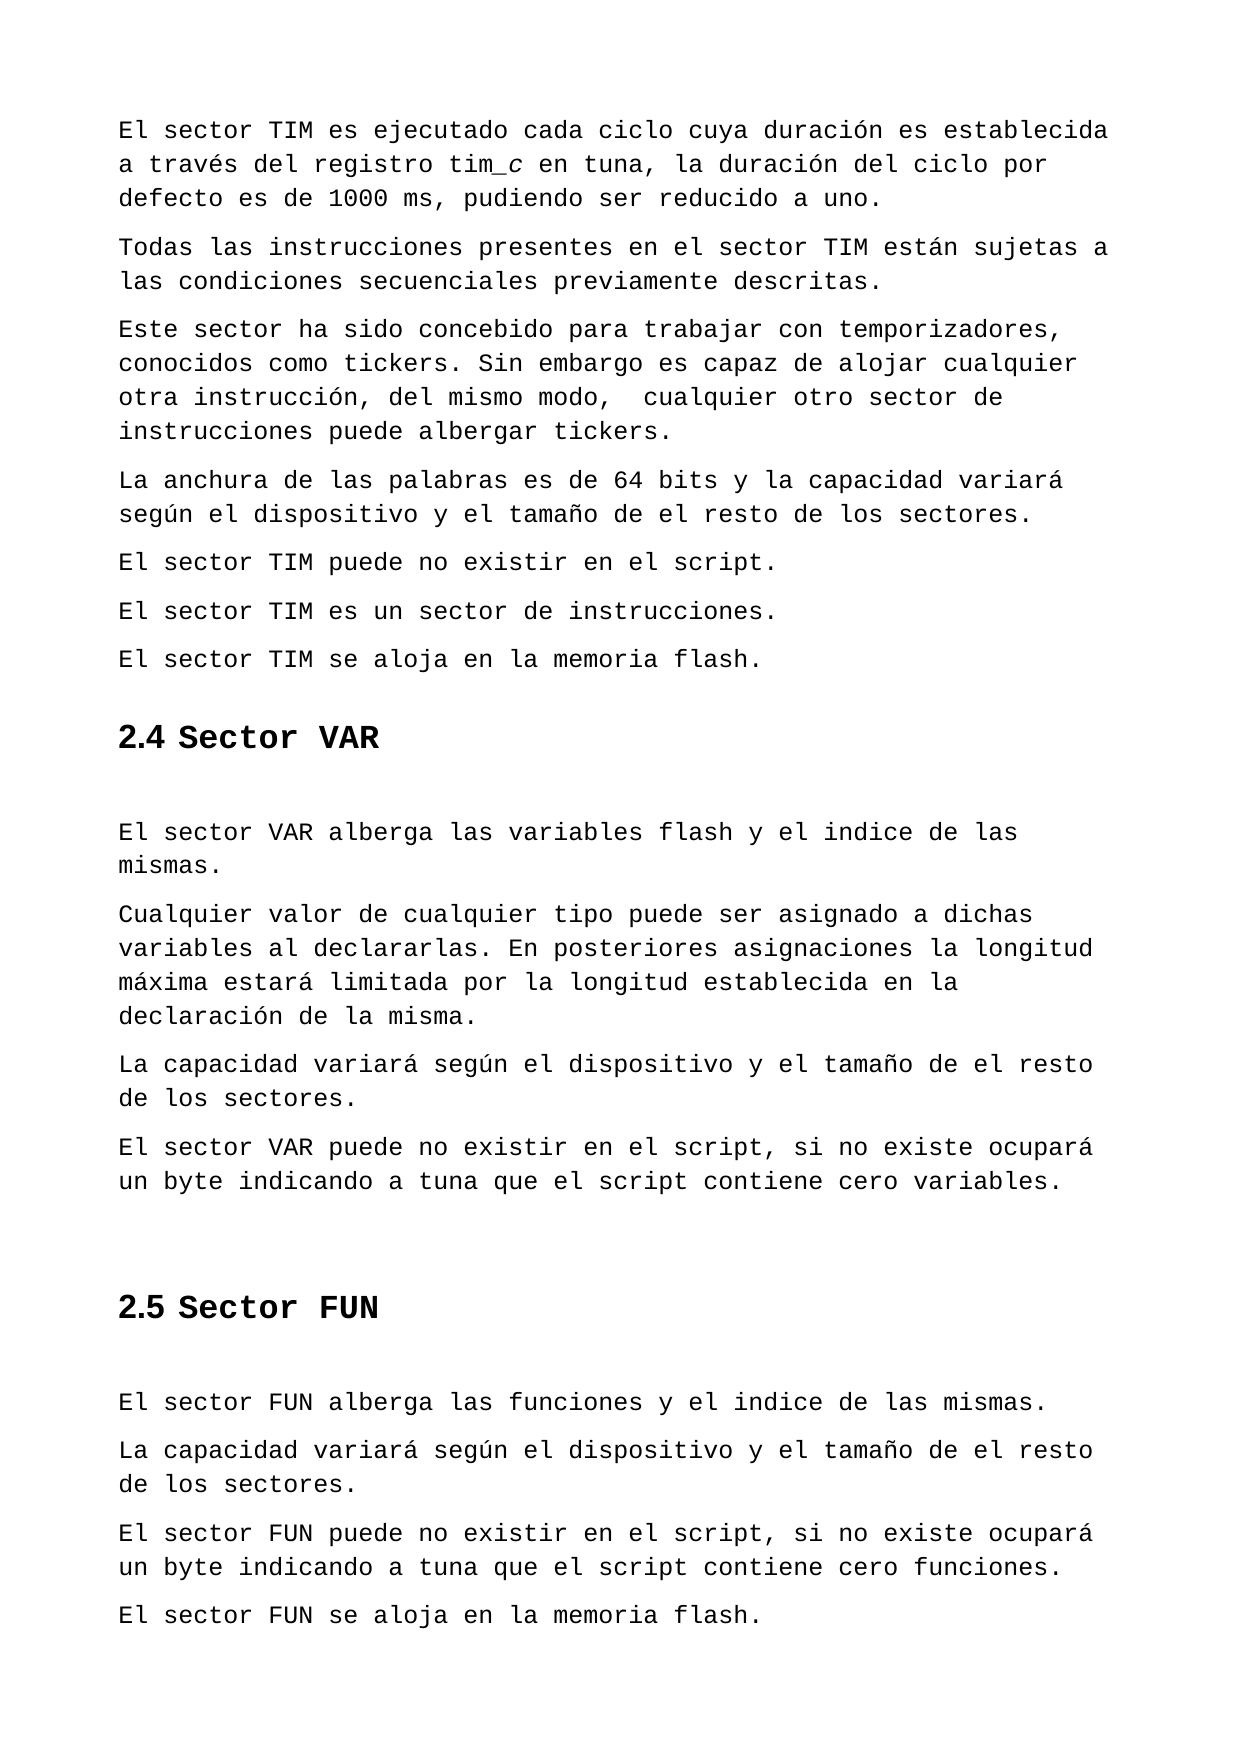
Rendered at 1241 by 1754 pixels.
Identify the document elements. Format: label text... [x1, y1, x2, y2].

text El sector FUN se aloja en la memoria flash. [118, 1603, 1122, 1631]
text La capacidad variará según el dispositivo y el tamaño de el resto de los sectores. [118, 1052, 1122, 1114]
text El sector TIM es ejecutado cada ciclo cuya duración es establecida a través del registro tim_c en tuna, la duración del ciclo por defecto es de 1000 ms, pudiendo ser reducido a uno. [118, 118, 1122, 214]
text El sector FUN alberga las funciones y el indice de las mismas. [118, 1389, 1122, 1417]
text El sector FUN puede no existir en el script, si no existe ocupará un byte indicando a tuna que el script contiene cero funciones. [118, 1520, 1122, 1582]
subtitle Sector FUN [118, 1286, 1122, 1328]
subtitle Sector VAR [118, 716, 1122, 758]
text El sector TIM se aloja en la memoria flash. [118, 647, 1122, 675]
text El sector TIM es un sector de instrucciones. [118, 598, 1122, 627]
text La anchura de las palabras es de 64 bits y la capacidad variará según el dispositivo y el tamaño de el resto de los sectores. [118, 467, 1122, 530]
text El sector VAR alberga las variables flash y el indice de las mismas. [118, 819, 1122, 881]
text Cualquier valor de cualquier tipo puede ser asignado a dichas variables al declararlas. En posteriores asignaciones la longitud máxima estará limitada por la longitud establecida en la declaración de la misma. [118, 902, 1122, 1032]
text Todas las instrucciones presentes en el sector TIM están sujetas a las condiciones secuenciales previamente descritas. [118, 234, 1122, 297]
text El sector TIM puede no existir en el script. [118, 550, 1122, 578]
text La capacidad variará según el dispositivo y el tamaño de el resto de los sectores. [118, 1438, 1122, 1500]
text El sector VAR puede no existir en el script, si no existe ocupará un byte indicando a tuna que el script contiene cero variables. [118, 1134, 1122, 1197]
text Este sector ha sido concebido para trabajar con temporizadores, conocidos como tickers. Sin embargo es capaz de alojar cualquier otra instrucción, del mismo modo, cualquier otro sector de instrucciones puede albergar tickers. [118, 317, 1122, 447]
